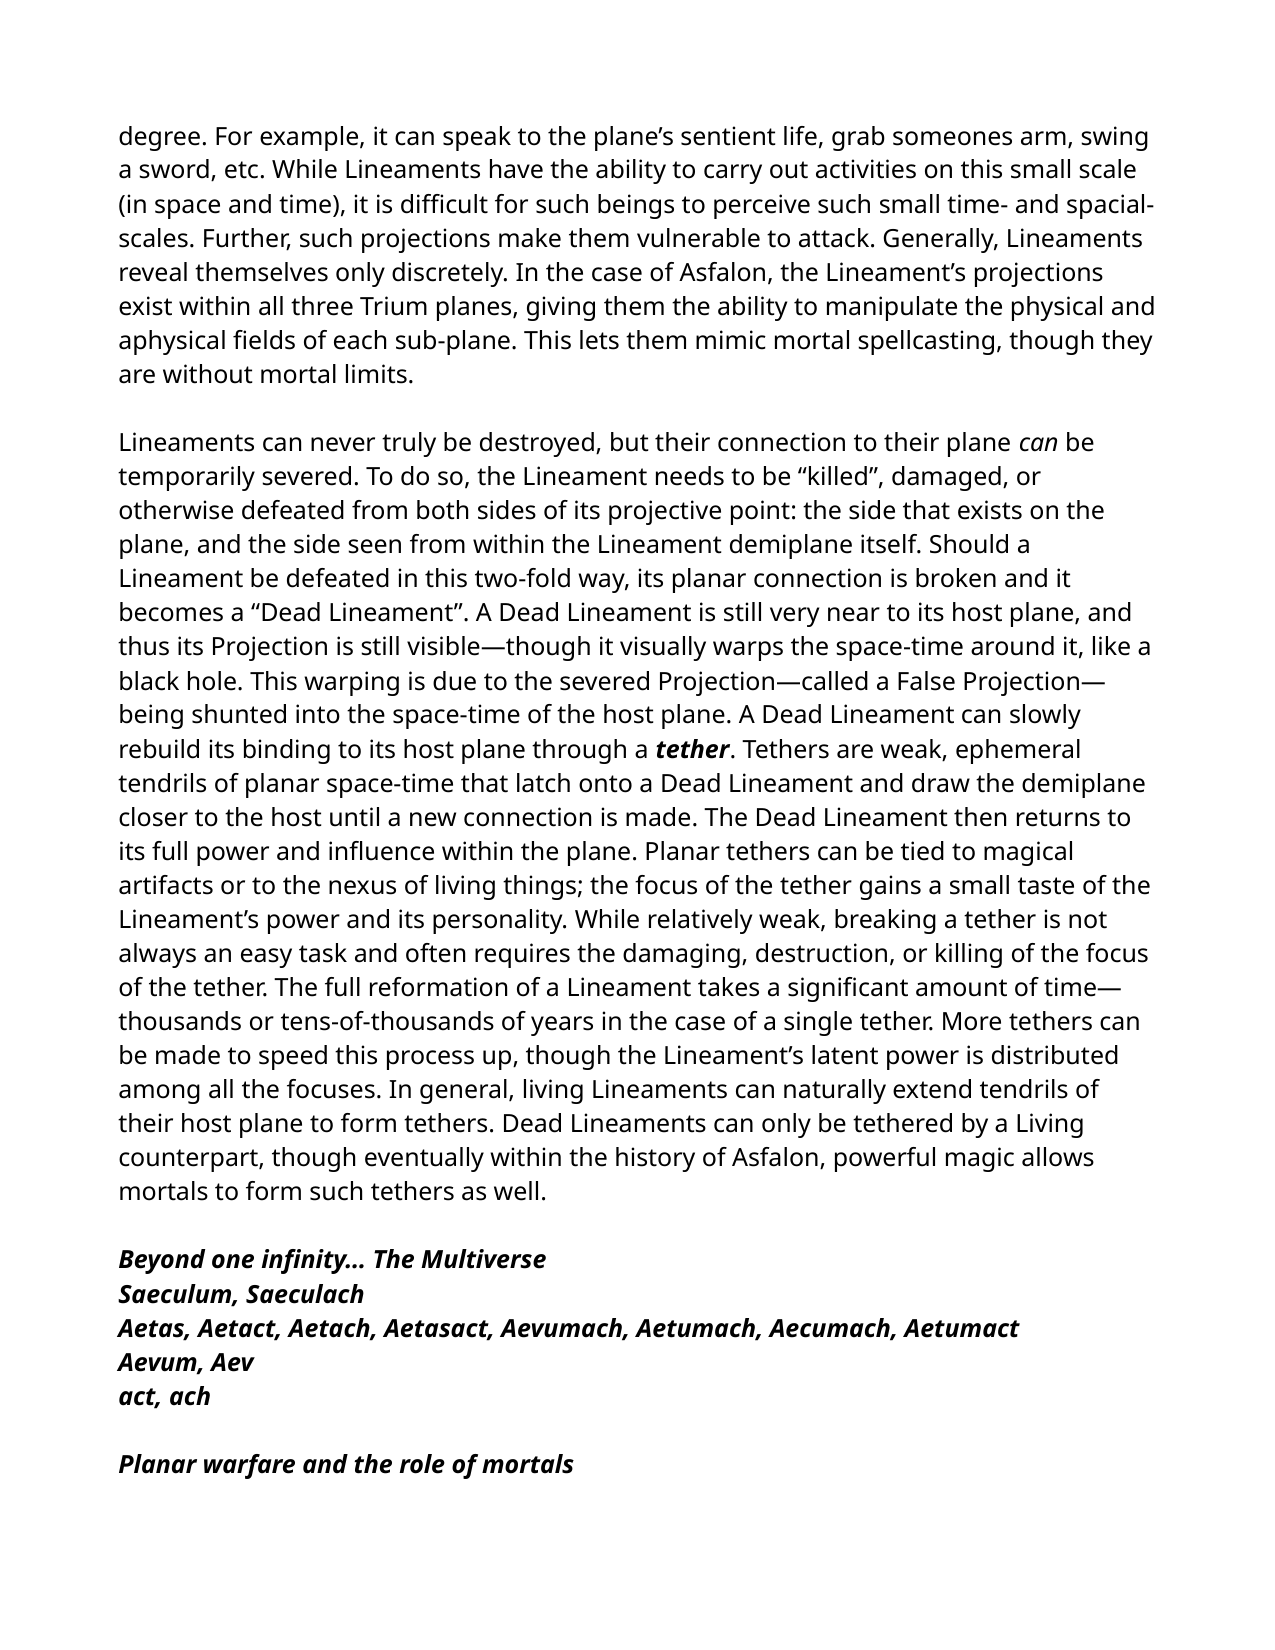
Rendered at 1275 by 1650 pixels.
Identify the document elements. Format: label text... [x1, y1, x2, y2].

text Lineaments can never truly be destroyed, but their connection to their plane can be temporarily severed. To do so, the Lineament needs to be “killed”, damaged, or otherwise defeated from both sides of its projective point: the side that exists on the plane, and the side seen from within the Lineament demiplane itself. Should a Lineament be defeated in this two-fold way, its planar connection is broken and it becomes a “Dead Lineament”. A Dead Lineament is still very near to its host plane, and thus its Projection is still visible—though it visually warps the space-time around it, like a black hole. This warping is due to the severed Projection—called a False Projection—being shunted into the space-time of the host plane. A Dead Lineament can slowly rebuild its binding to its host plane through a tether. Tethers are weak, ephemeral tendrils of planar space-time that latch onto a Dead Lineament and draw the demiplane closer to the host until a new connection is made. The Dead Lineament then returns to its full power and influence within the plane. Planar tethers can be tied to magical artifacts or to the nexus of living things; the focus of the tether gains a small taste of the Lineament’s power and its personality. While relatively weak, breaking a tether is not always an easy task and often requires the damaging, destruction, or killing of the focus of the tether. The full reformation of a Lineament takes a significant amount of time—thousands or tens-of-thousands of years in the case of a single tether. More tethers can be made to speed this process up, though the Lineament’s latent power is distributed among all the focuses. In general, living Lineaments can naturally extend tendrils of their host plane to form tethers. Dead Lineaments can only be tethered by a Living counterpart, though eventually within the history of Asfalon, powerful magic allows mortals to form such tethers as well. [118, 425, 1157, 1208]
text Saeculum, Saeculach [118, 1276, 1157, 1310]
text act, ach [118, 1378, 1157, 1412]
text Aetas, Aetact, Aetach, Aetasact, Aevumach, Aetumach, Aecumach, Aetumact [118, 1310, 1157, 1344]
text Planar warfare and the role of mortals [118, 1447, 1157, 1481]
text degree. For example, it can speak to the plane’s sentient life, grab someones arm, swing a sword, etc. While Lineaments have the ability to carry out activities on this small scale (in space and time), it is difficult for such beings to perceive such small time- and spacial-scales. Further, such projections make them vulnerable to attack. Generally, Lineaments reveal themselves only discretely. In the case of Asfalon, the Lineament’s projections exist within all three Trium planes, giving them the ability to manipulate the physical and aphysical fields of each sub-plane. This lets them mimic mortal spellcasting, though they are without mortal limits. [118, 118, 1157, 391]
text Aevum, Aev [118, 1344, 1157, 1378]
text Beyond one infinity… The Multiverse [118, 1242, 1157, 1276]
